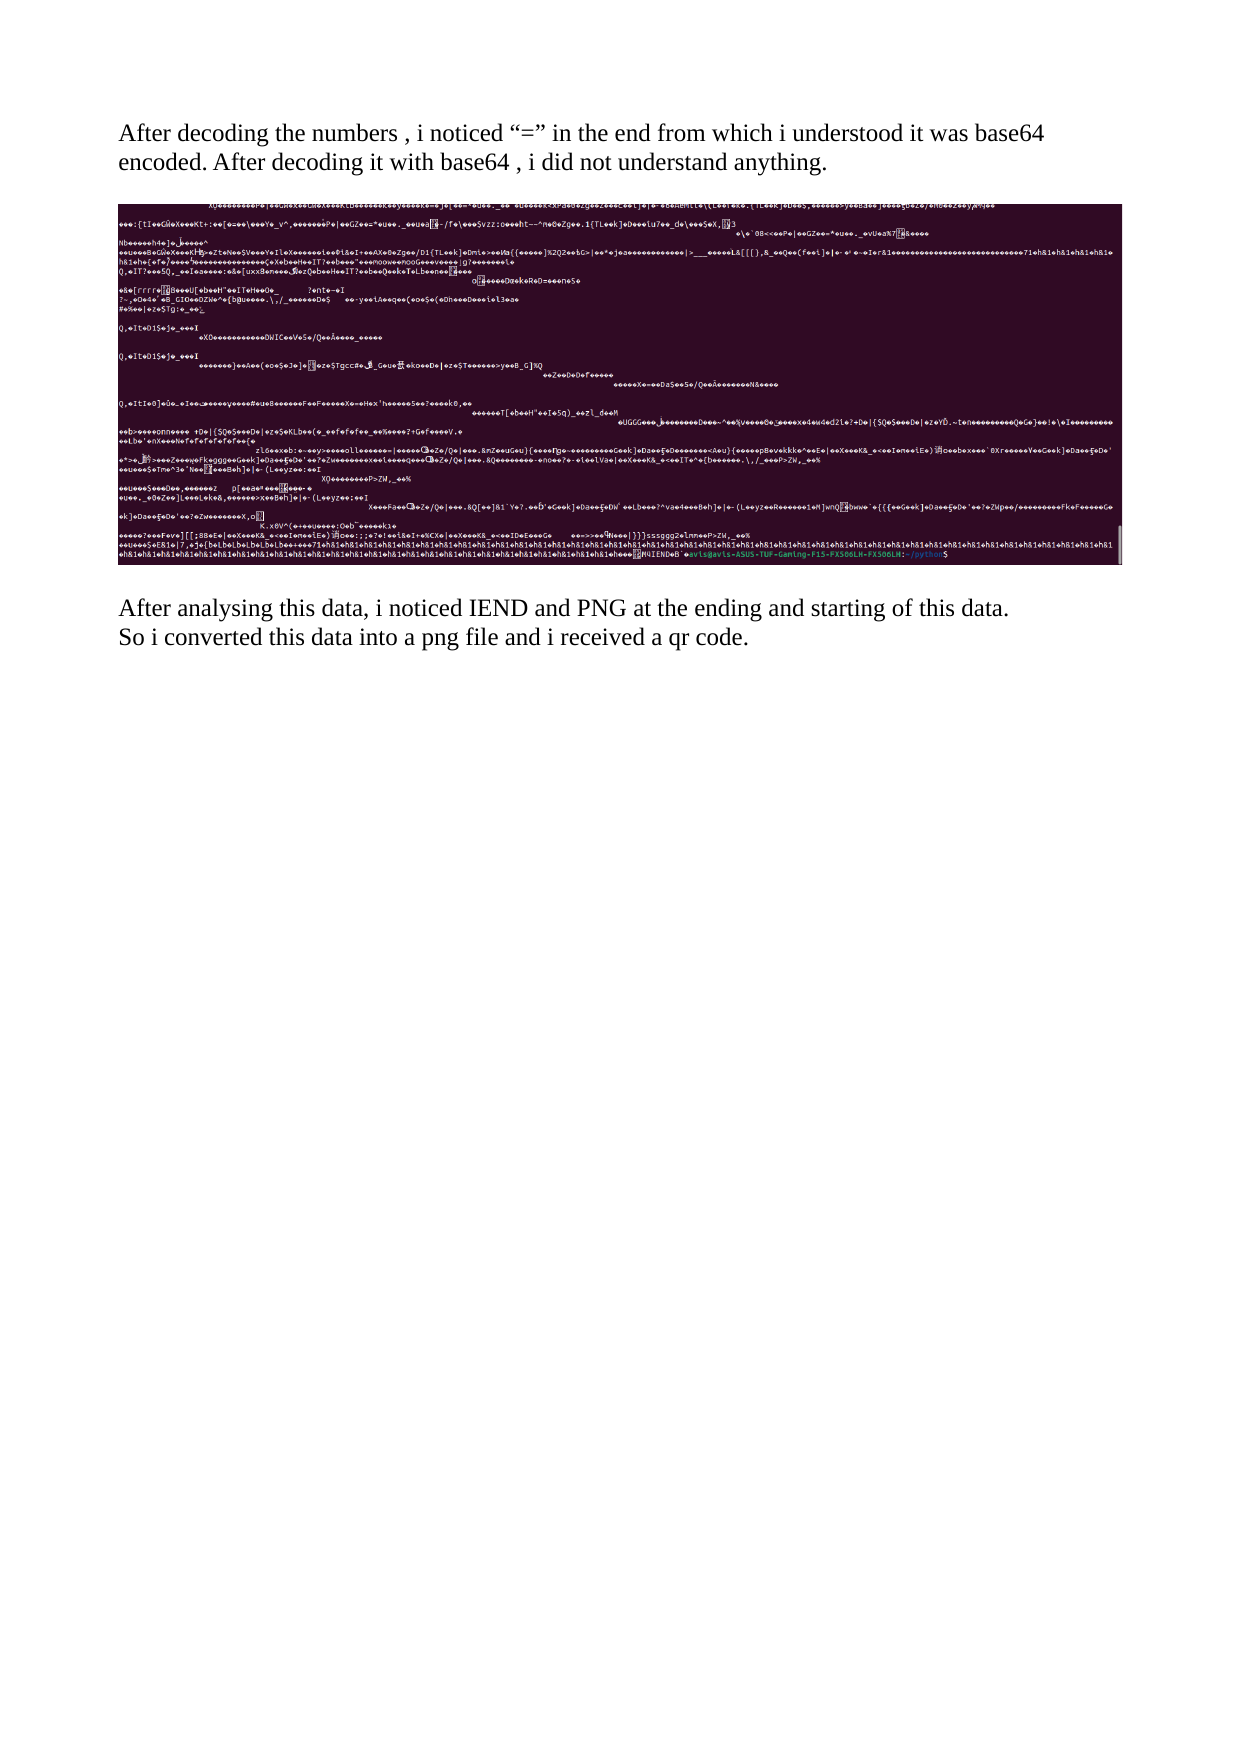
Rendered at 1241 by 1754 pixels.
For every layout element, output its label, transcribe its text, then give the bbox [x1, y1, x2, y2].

text After analysing this data, i noticed IEND and PNG at the ending and starting of this data. [118, 593, 1122, 622]
picture [118, 204, 1123, 565]
text After decoding the numbers , i noticed “=” in the end from which i understood it was base64 encoded. After decoding it with base64 , i did not understand anything. [118, 118, 1122, 176]
text So i converted this data into a png file and i received a qr code. [118, 622, 1122, 651]
